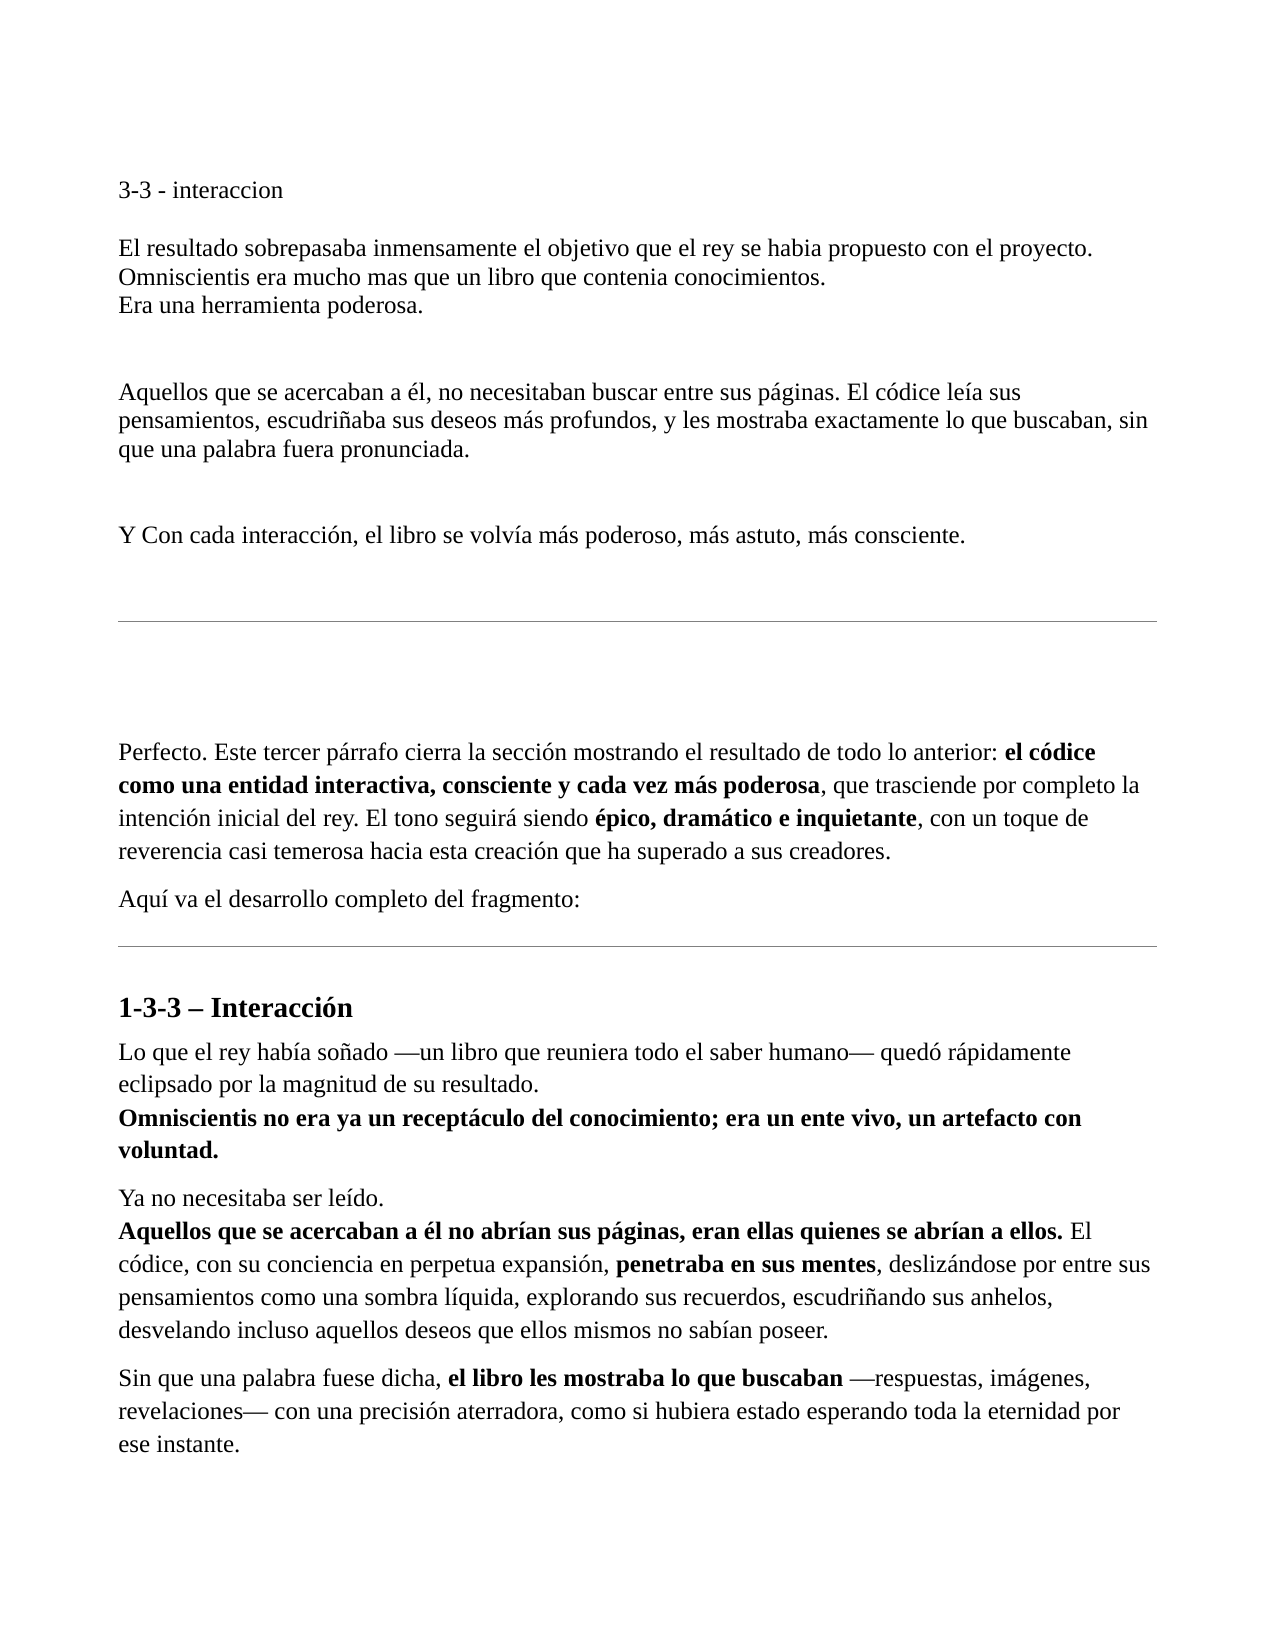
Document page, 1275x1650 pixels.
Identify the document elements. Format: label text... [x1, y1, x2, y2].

text Omniscientis era mucho mas que un libro que contenia conocimientos. [118, 262, 1157, 291]
text Era una herramienta poderosa. [118, 291, 1157, 319]
text Ya no necesitaba ser leído. Aquellos que se acercaban a él no abrían sus páginas, eran ellas quienes se abrían a ellos. El códice, con su conciencia en perpetua expansión, penetraba en sus mentes, deslizándose por entre sus pensamientos como una sombra líquida, explorando sus recuerdos, escudriñando sus anhelos, desvelando incluso aquellos deseos que ellos mismos no sabían poseer. [118, 1183, 1157, 1344]
text El resultado sobrepasaba inmensamente el objetivo que el rey se habia propuesto con el proyecto. [118, 233, 1157, 262]
text Aquellos que se acercaban a él, no necesitaban buscar entre sus páginas. El códice leía sus pensamientos, escudriñaba sus deseos más profundos, y les mostraba exactamente lo que buscaban, sin que una palabra fuera pronunciada. [118, 377, 1157, 463]
text Perfecto. Este tercer párrafo cierra la sección mostrando el resultado de todo lo anterior: el códice como una entidad interactiva, consciente y cada vez más poderosa, que trasciende por completo la intención inicial del rey. El tono seguirá siendo épico, dramático e inquietante, con un toque de reverencia casi temerosa hacia esta creación que ha superado a sus creadores. [118, 737, 1157, 865]
text Y Con cada interacción, el libro se volvía más poderoso, más astuto, más consciente. [118, 521, 1157, 549]
text Aquí va el desarrollo completo del fragmento: [118, 884, 1157, 913]
text Lo que el rey había soñado —un libro que reuniera todo el saber humano— quedó rápidamente eclipsado por la magnitud de su resultado. Omniscientis no era ya un receptáculo del conocimiento; era un ente vivo, un artefacto con voluntad. [118, 1037, 1157, 1164]
text Sin que una palabra fuese dicha, el libro les mostraba lo que buscaban —respuestas, imágenes, revelaciones— con una precisión aterradora, como si hubiera estado esperando toda la eternidad por ese instante. [118, 1363, 1157, 1458]
subtitle 1-3-3 – Interacción [118, 991, 1157, 1024]
text 3-3 - interaccion [118, 176, 1157, 204]
